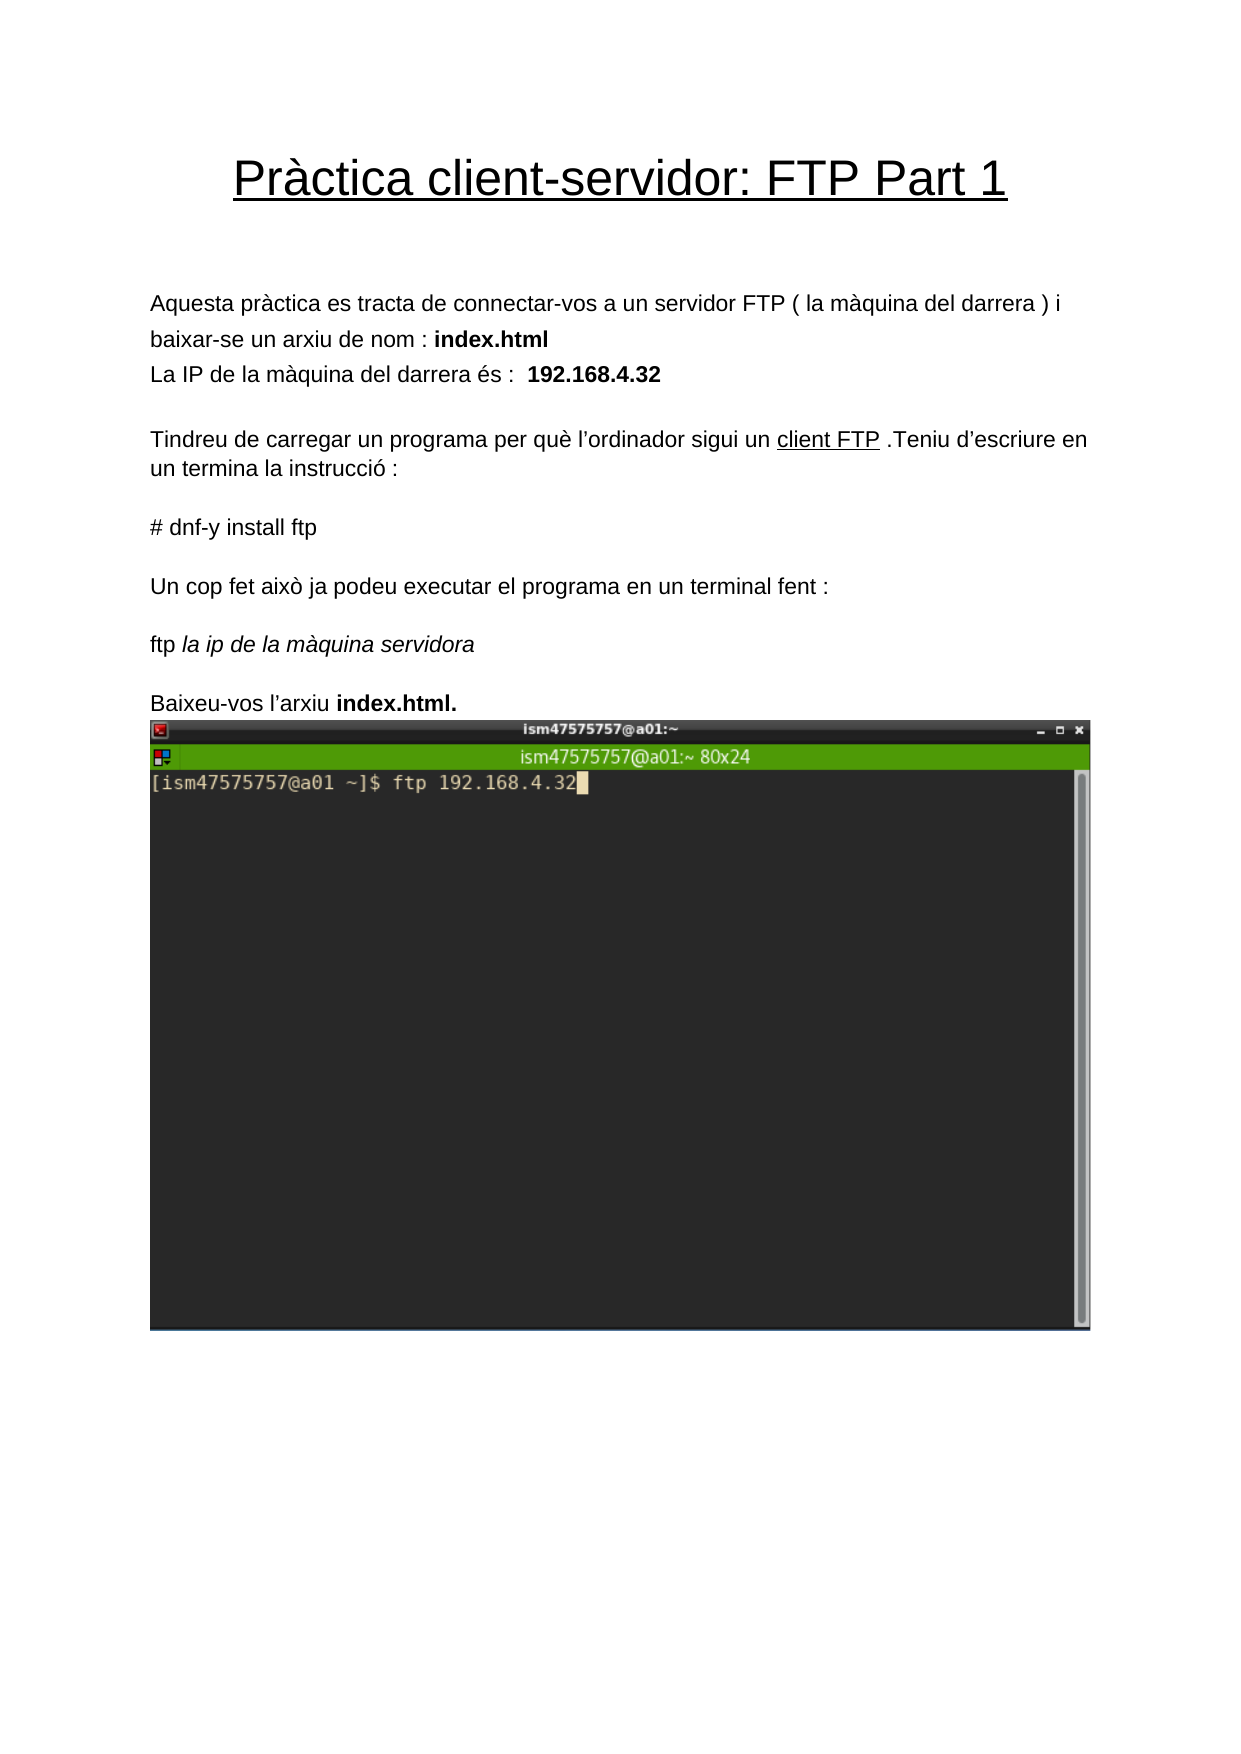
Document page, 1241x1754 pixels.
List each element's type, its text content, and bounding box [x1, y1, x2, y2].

text Aquesta pràctica es tracta de connectar-vos a un servidor FTP ( la màquina del darrera ) i baixar-se un arxiu de nom : index.html [150, 291, 1091, 352]
text La IP de la màquina del darrera és : 192.168.4.32 [150, 362, 1091, 387]
text # dnf-y install ftp [150, 514, 1091, 540]
text Tindreu de carregar un programa per què l’ordinador sigui un client FTP .Teniu d’escriure en un termina la instrucció : [150, 426, 1091, 481]
text Un cop fet això ja podeu executar el programa en un terminal fent : [150, 573, 1091, 599]
text Pràctica client-servidor: FTP Part 1 [150, 150, 1091, 206]
picture [150, 720, 1091, 1331]
text Baixeu-vos l’arxiu index.html. [150, 691, 1091, 716]
text ftp la ip de la màquina servidora [150, 632, 1091, 658]
